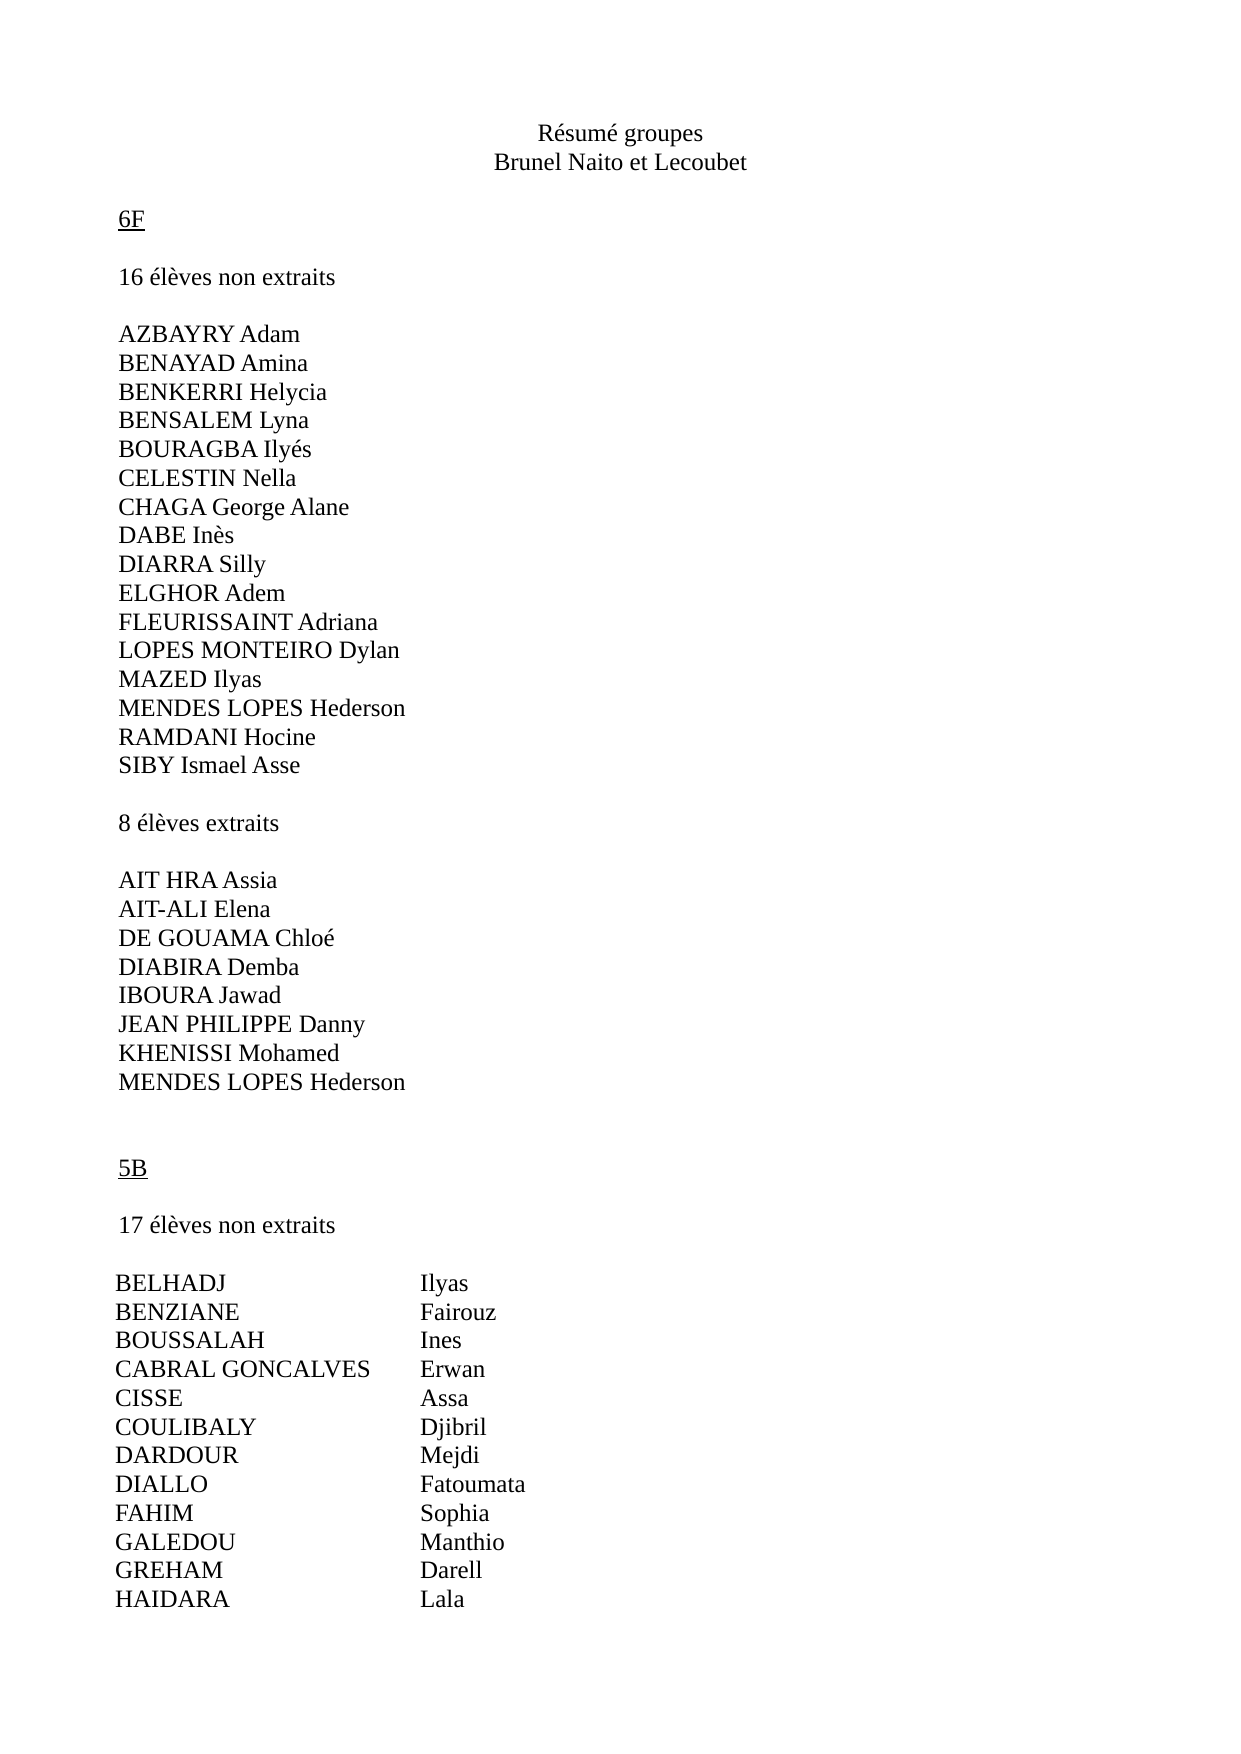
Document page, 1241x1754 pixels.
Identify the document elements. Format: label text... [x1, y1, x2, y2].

table_cell Sophia [417, 1498, 606, 1527]
table_cell BOUSSALAH [112, 1326, 417, 1354]
text BENKERRI Helycia [118, 377, 1122, 406]
text IBOURA Jawad [118, 981, 1122, 1009]
table_cell DARDOUR [112, 1441, 417, 1469]
text LOPES MONTEIRO Dylan [118, 636, 1122, 664]
table_cell COULIBALY [112, 1412, 417, 1441]
text CELESTIN Nella [118, 463, 1122, 492]
text MAZED Ilyas [118, 664, 1122, 693]
text DABE Inès [118, 521, 1122, 549]
text 16 élèves non extraits [118, 262, 1122, 291]
text 17 élèves non extraits [118, 1211, 1122, 1239]
table_cell BENZIANE [112, 1297, 417, 1326]
table_cell GALEDOU [112, 1527, 417, 1556]
text RAMDANI Hocine [118, 722, 1122, 751]
text DIABIRA Demba [118, 952, 1122, 981]
table_cell Erwan [417, 1354, 606, 1383]
text AIT HRA Assia [118, 866, 1122, 894]
table_header Ilyas [417, 1268, 606, 1297]
table_cell GREHAM [112, 1556, 417, 1584]
text DE GOUAMA Chloé [118, 923, 1122, 952]
table_cell Fatoumata [417, 1469, 606, 1498]
table_cell Manthio [417, 1527, 606, 1556]
table_cell CISSE [112, 1383, 417, 1412]
text KHENISSI Mohamed [118, 1038, 1122, 1067]
text 6F [118, 204, 1122, 233]
text CHAGA George Alane [118, 492, 1122, 521]
table_cell FAHIM [112, 1498, 417, 1527]
text Résumé groupes [118, 118, 1122, 147]
text FLEURISSAINT Adriana [118, 607, 1122, 636]
text SIBY Ismael Asse [118, 751, 1122, 779]
text BENSALEM Lyna [118, 406, 1122, 434]
text MENDES LOPES Hederson [118, 693, 1122, 722]
table_cell Ines [417, 1326, 606, 1354]
text DIARRA Silly [118, 549, 1122, 578]
table_header BELHADJ [112, 1268, 417, 1297]
table_cell CABRAL GONCALVES [112, 1354, 417, 1383]
table_cell DIALLO [112, 1469, 417, 1498]
table_cell Fairouz [417, 1297, 606, 1326]
table_cell Lala [417, 1584, 606, 1613]
table_cell Darell [417, 1556, 606, 1584]
table_cell Mejdi [417, 1441, 606, 1469]
text MENDES LOPES Hederson [118, 1067, 1122, 1096]
text AZBAYRY Adam [118, 319, 1122, 348]
text AIT-ALI Elena [118, 894, 1122, 923]
table_cell Assa [417, 1383, 606, 1412]
text 5B [118, 1153, 1122, 1182]
table_cell HAIDARA [112, 1584, 417, 1613]
text BENAYAD Amina [118, 348, 1122, 377]
text 8 élèves extraits [118, 808, 1122, 837]
text BOURAGBA Ilyés [118, 434, 1122, 463]
text ELGHOR Adem [118, 578, 1122, 607]
text JEAN PHILIPPE Danny [118, 1009, 1122, 1038]
text Brunel Naito et Lecoubet [118, 147, 1122, 176]
table_cell Djibril [417, 1412, 606, 1441]
